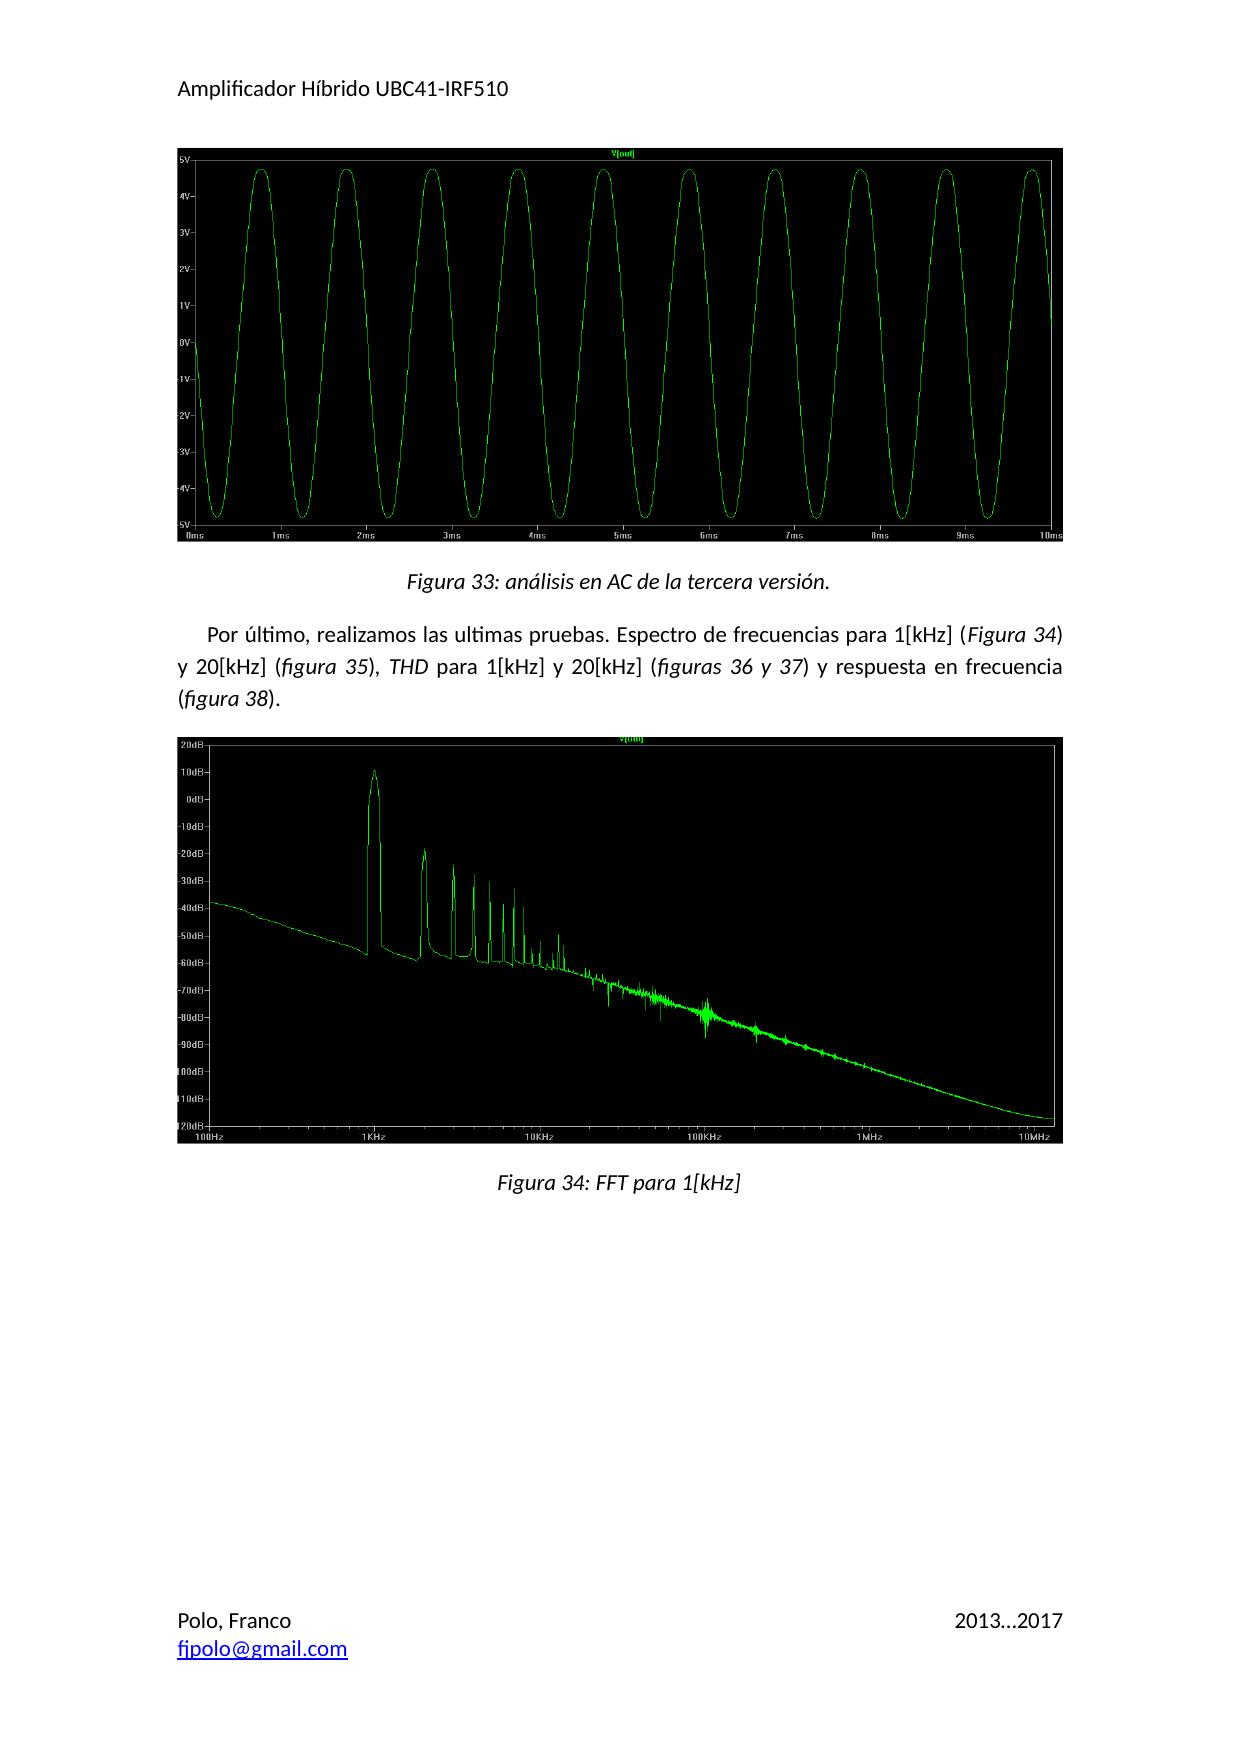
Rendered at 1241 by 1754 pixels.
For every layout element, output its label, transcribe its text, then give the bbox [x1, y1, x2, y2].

text Figura 33: análisis en AC de la tercera versión. [177, 567, 1063, 595]
text Por último, realizamos las ultimas pruebas. Espectro de frecuencias para 1[kHz] (Figura 34) y 20[kHz] (figura 35), THD para 1[kHz] y 20[kHz] (figuras 36 y 37) y respuesta en frecuencia (figura 38). [177, 620, 1063, 712]
text Figura 34: FFT para 1[kHz] [177, 1168, 1063, 1196]
